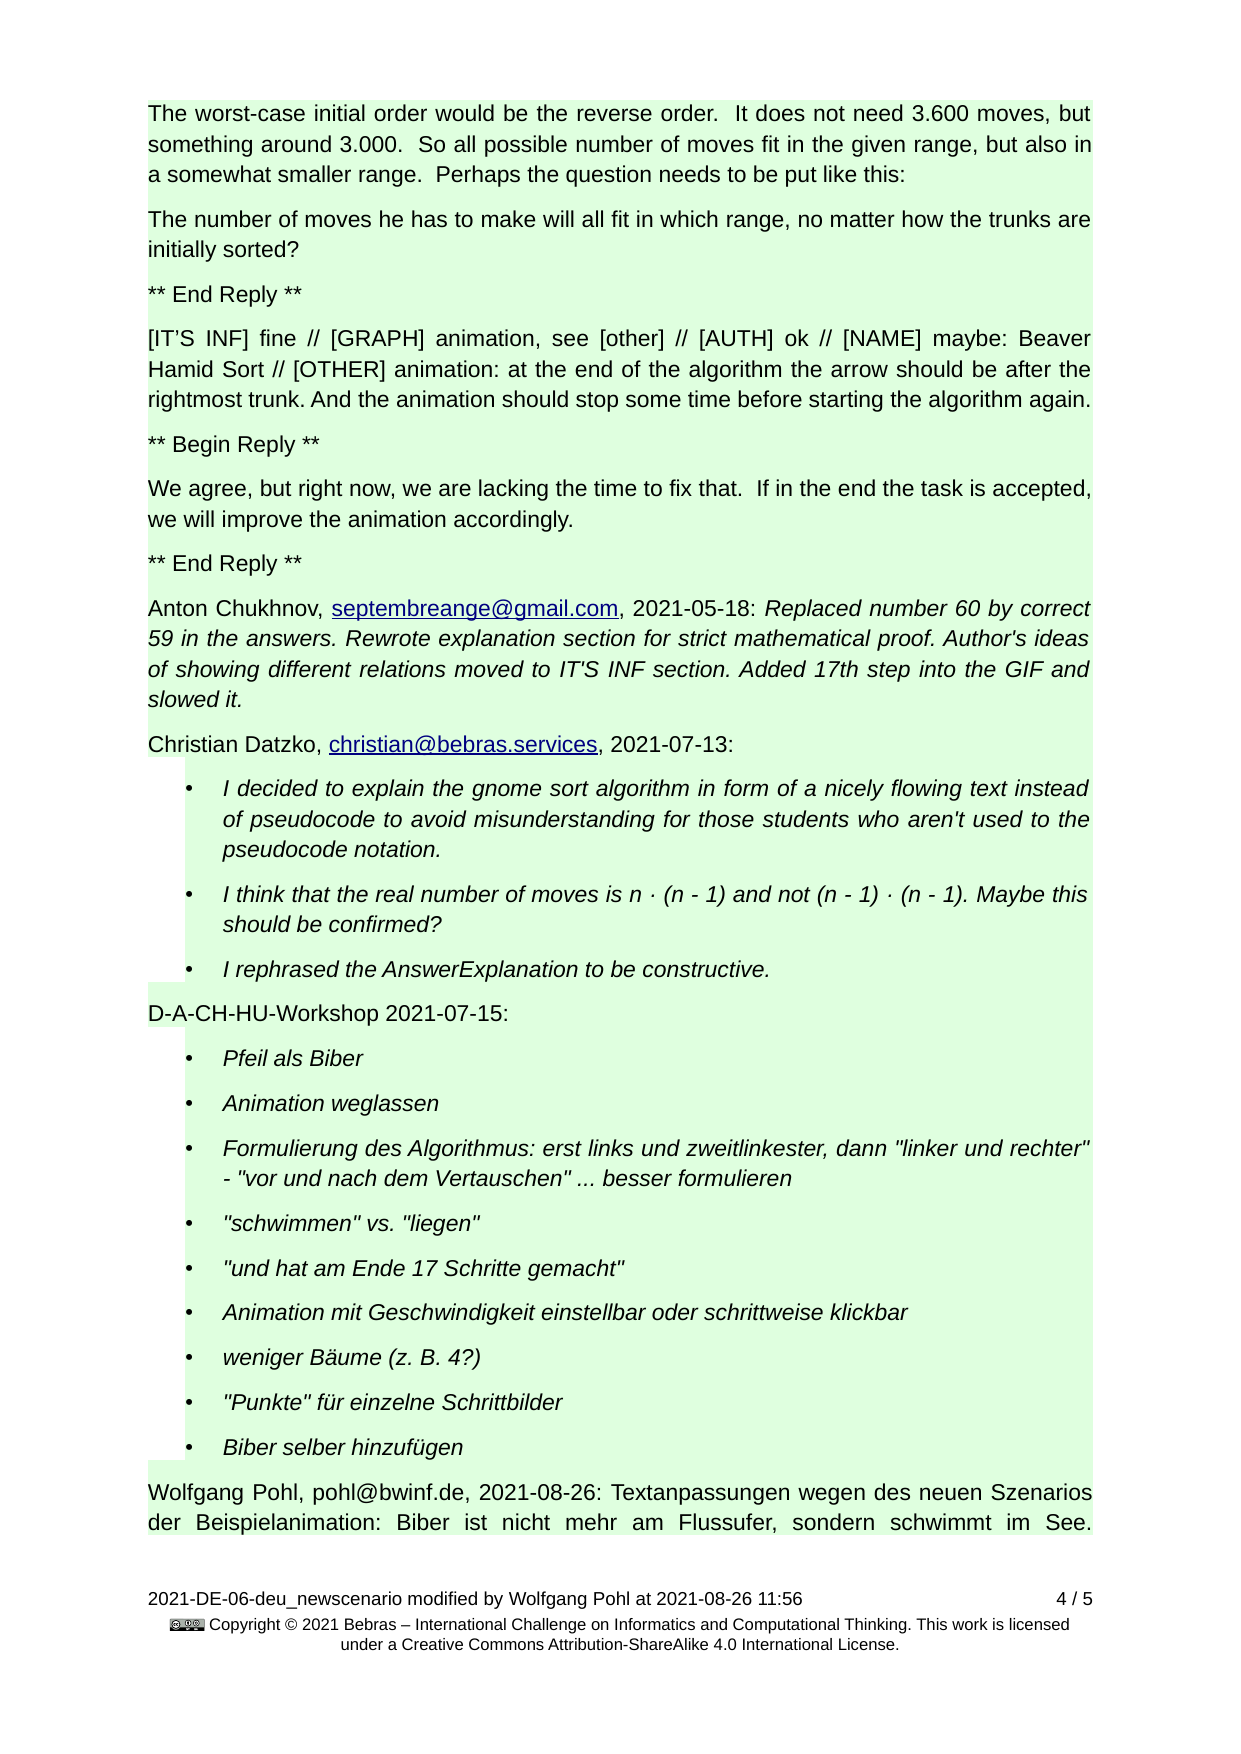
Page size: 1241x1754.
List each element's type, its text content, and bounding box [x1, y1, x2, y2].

list "und hat am Ende 17 Schritte gemacht" [185, 1254, 1093, 1281]
list I rephrased the AnswerExplanation to be constructive. [185, 956, 1093, 982]
list weniger Bäume (z. B. 4?) [185, 1344, 1093, 1371]
text ** End Reply ** [148, 550, 1093, 577]
list Formulierung des Algorithmus: erst links und zweitlinkester, dann "linker und rechter" - "vor und nach dem Vertauschen" ... besser formulieren [185, 1135, 1093, 1191]
list Pfeil als Biber [185, 1045, 1093, 1072]
list Biber selber hinzufügen [185, 1434, 1093, 1460]
text Wolfgang Pohl, pohl@bwinf.de, 2021-08-26: Textanpassungen wegen des neuen Szenarios der Beispielanimation: Biber ist nicht mehr am Flussufer, sondern schwimmt im See. [148, 1478, 1093, 1535]
list "schwimmen" vs. "liegen" [185, 1210, 1093, 1236]
text Christian Datzko, christian@bebras.services, 2021-07-13: [148, 731, 1093, 757]
text Anton Chukhnov, septembreange@gmail.com, 2021-05-18: Replaced number 60 by correct 59 in the answers. Rewrote explanation section for strict mathematical proof. Author's ideas of showing different relations moved to IT'S INF section. Added 17th step into the GIF and slowed it. [148, 595, 1093, 712]
text ** Begin Reply ** [148, 431, 1093, 457]
text We agree, but right now, we are lacking the time to fix that. If in the end the task is accepted, we will improve the animation accordingly. [148, 475, 1093, 532]
text The number of moves he has to make will all fit in which range, no matter how the trunks are initially sorted? [148, 206, 1093, 262]
list "Punkte" für einzelne Schrittbilder [185, 1389, 1093, 1415]
text The worst-case initial order would be the reverse order. It does not need 3.600 moves, but something around 3.000. So all possible number of moves fit in the given range, but also in a somewhat smaller range. Perhaps the question needs to be put like this: [148, 100, 1093, 187]
list Animation mit Geschwindigkeit einstellbar oder schrittweise klickbar [185, 1299, 1093, 1326]
list I decided to explain the gnome sort algorithm in form of a nicely flowing text instead of pseudocode to avoid misunderstanding for those students who aren't used to the pseudocode notation. [185, 775, 1093, 862]
list I think that the real number of moves is n · (n - 1) and not (n - 1) · (n - 1). Maybe this should be confirmed? [185, 881, 1093, 937]
text [IT’S INF] fine // [GRAPH] animation, see [other] // [AUTH] ok // [NAME] maybe: Beaver Hamid Sort // [OTHER] animation: at the end of the algorithm the arrow should be after the rightmost trunk. And the animation should stop some time before starting the algorithm again. [148, 325, 1093, 412]
text D-A-CH-HU-Workshop 2021-07-15: [148, 1000, 1093, 1027]
list Animation weglassen [185, 1090, 1093, 1116]
text ** End Reply ** [148, 281, 1093, 307]
